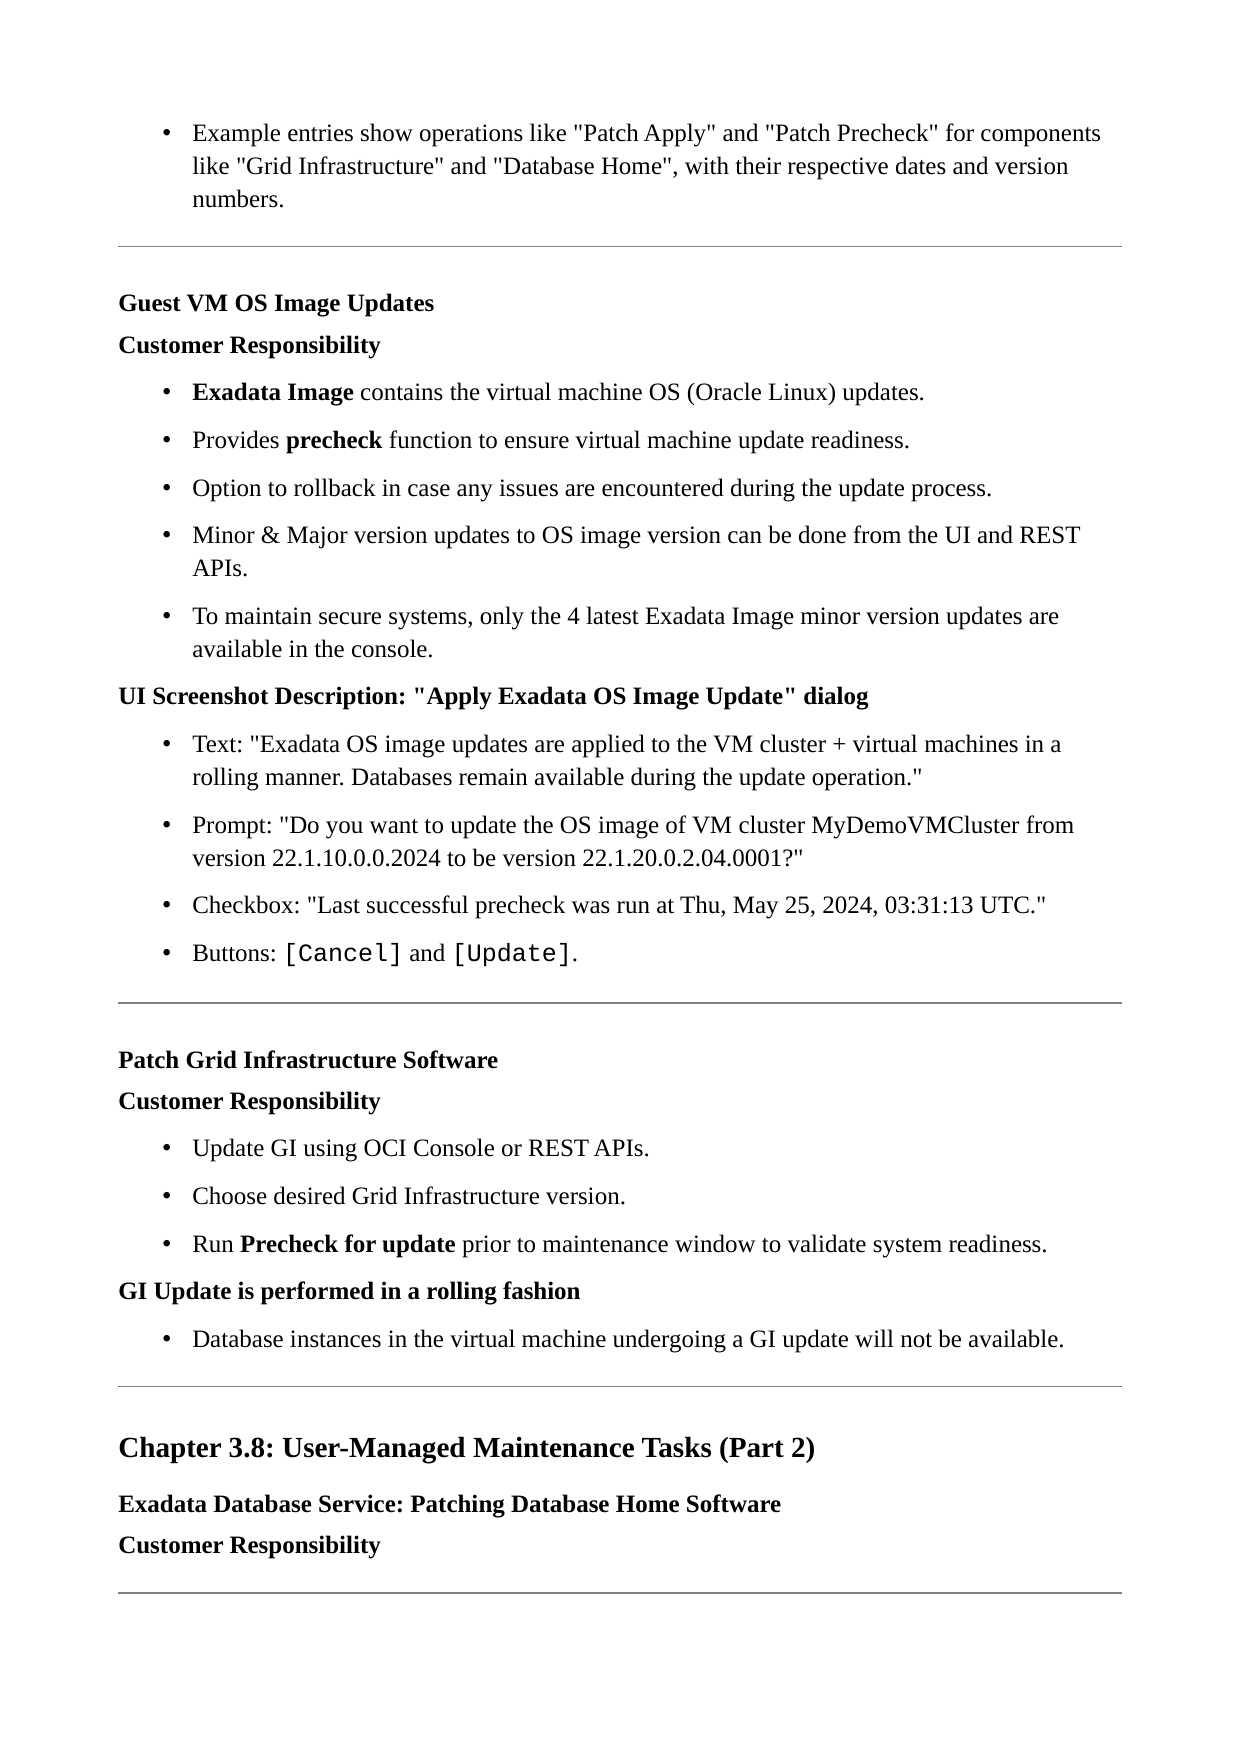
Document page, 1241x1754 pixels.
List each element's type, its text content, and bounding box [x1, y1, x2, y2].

text Customer Responsibility [118, 1530, 1122, 1559]
list Run Precheck for update prior to maintenance window to validate system readiness. [162, 1229, 1122, 1257]
text UI Screenshot Description: "Apply Exadata OS Image Update" dialog [118, 681, 1122, 710]
list Exadata Image contains the virtual machine OS (Oracle Linux) updates. [162, 377, 1122, 406]
list Provides precheck function to ensure virtual machine update readiness. [162, 425, 1122, 454]
text Customer Responsibility [118, 1086, 1122, 1115]
list Option to rollback in case any issues are encountered during the update process. [162, 473, 1122, 501]
list Buttons: [Cancel] and [Update]. [162, 938, 1122, 969]
list Text: "Exadata OS image updates are applied to the VM cluster + virtual machines in a rolling manner. Databases remain available during the update operation." [162, 729, 1122, 791]
text GI Update is performed in a rolling fashion [118, 1276, 1122, 1305]
list Prompt: "Do you want to update the OS image of VM cluster MyDemoVMCluster from version 22.1.10.0.0.2024 to be version 22.1.20.0.2.04.0001?" [162, 810, 1122, 871]
subtitle Chapter 3.8: User-Managed Maintenance Tasks (Part 2) [118, 1430, 1122, 1464]
subtitle Patch Grid Infrastructure Software [118, 1045, 1122, 1073]
list Example entries show operations like "Patch Apply" and "Patch Precheck" for components like "Grid Infrastructure" and "Database Home", with their respective dates and version numbers. [162, 118, 1122, 213]
list Choose desired Grid Infrastructure version. [162, 1181, 1122, 1210]
list Update GI using OCI Console or REST APIs. [162, 1133, 1122, 1162]
list Checkbox: "Last successful precheck was run at Thu, May 25, 2024, 03:31:13 UTC." [162, 890, 1122, 919]
subtitle Exadata Database Service: Patching Database Home Software [118, 1489, 1122, 1518]
list Database instances in the virtual machine undergoing a GI update will not be available. [162, 1324, 1122, 1353]
list To maintain secure systems, only the 4 latest Exadata Image minor version updates are available in the console. [162, 601, 1122, 663]
subtitle Guest VM OS Image Updates [118, 288, 1122, 317]
text Customer Responsibility [118, 330, 1122, 358]
list Minor & Major version updates to OS image version can be done from the UI and REST APIs. [162, 520, 1122, 582]
